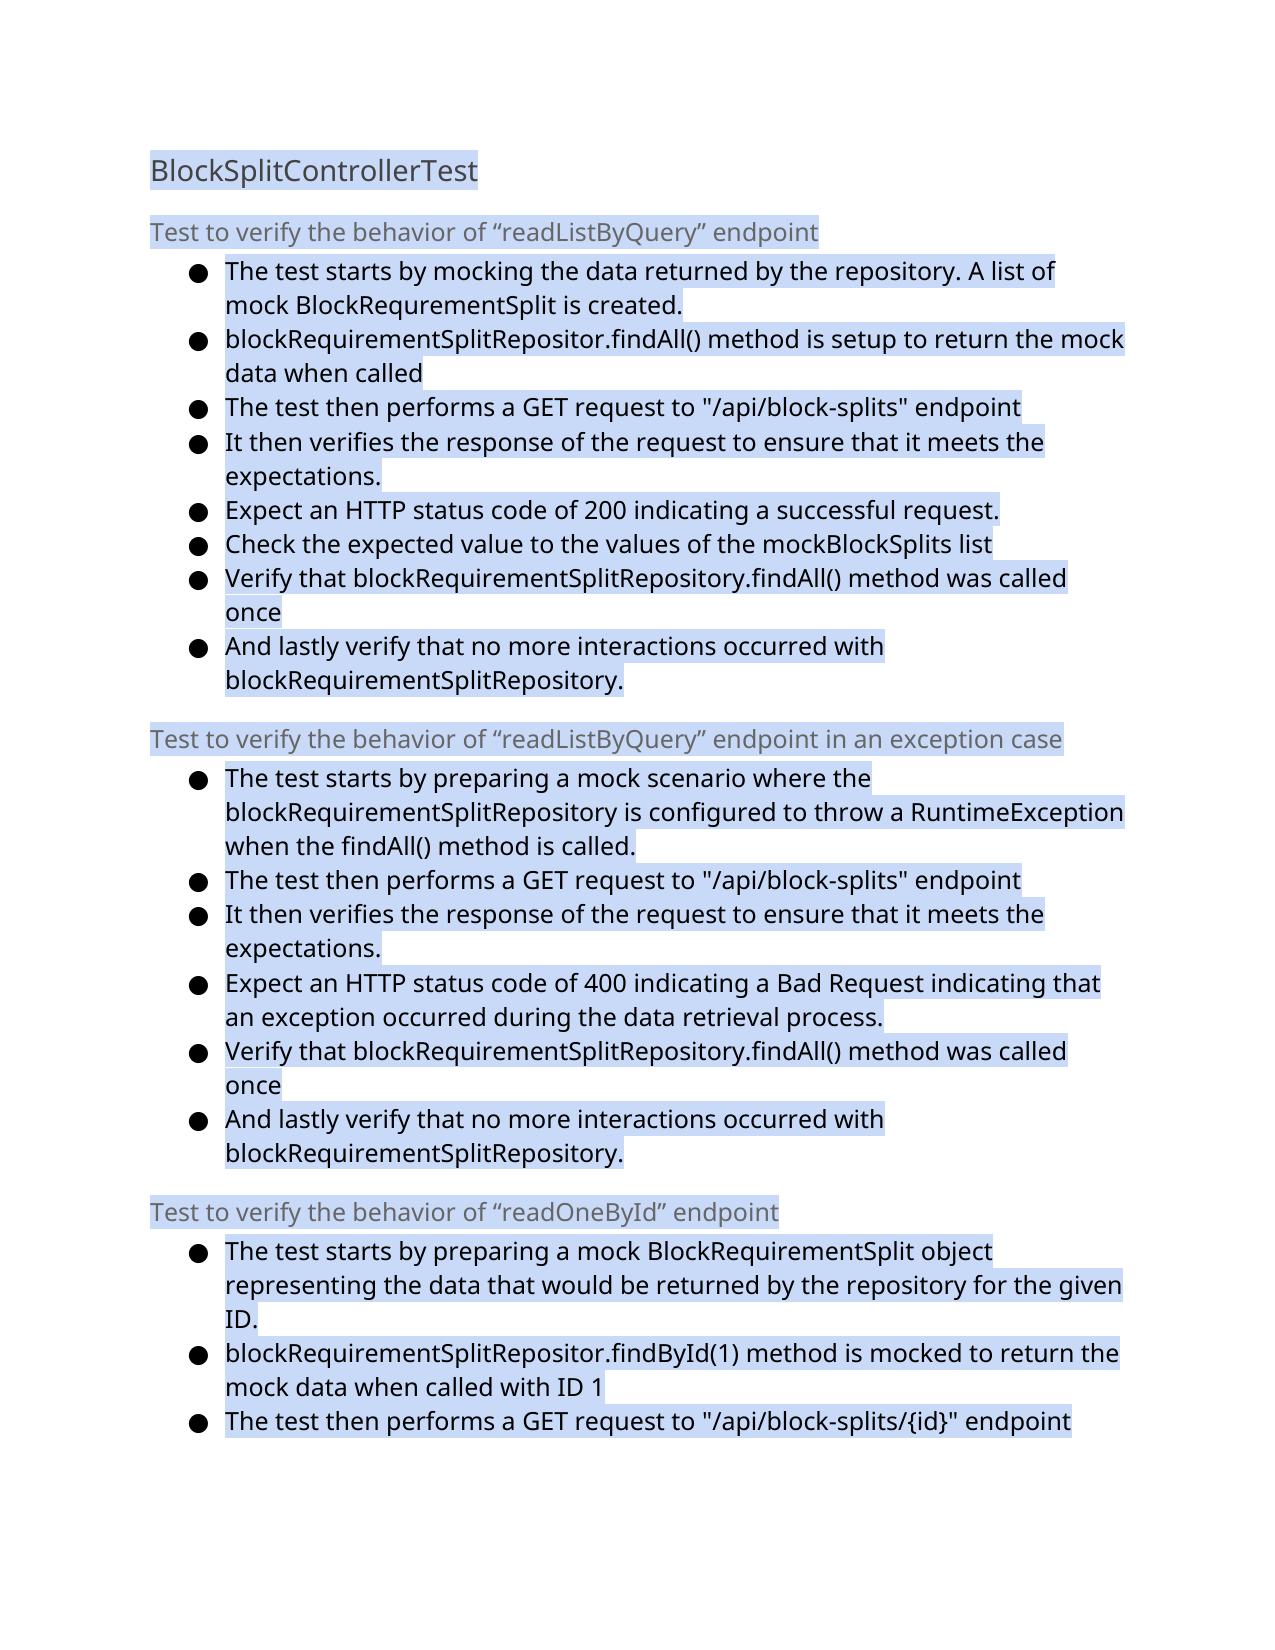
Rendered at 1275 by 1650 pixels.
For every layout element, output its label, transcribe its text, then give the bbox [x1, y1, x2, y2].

list The test starts by mocking the data returned by the repository. A list of mock BlockRequrementSplit is created. [187, 254, 1125, 322]
text Test to verify the behavior of “readOneById” endpoint [150, 1194, 1125, 1229]
list blockRequirementSplitRepositor.findById(1) method is mocked to return the mock data when called with ID 1 [187, 1336, 1125, 1404]
list It then verifies the response of the request to ensure that it meets the expectations. [187, 424, 1125, 492]
list Check the expected value to the values of the mockBlockSplits list [187, 526, 1125, 560]
list Expect an HTTP status code of 400 indicating a Bad Request indicating that an exception occurred during the data retrieval process. [187, 965, 1125, 1033]
list The test starts by preparing a mock BlockRequirementSplit object representing the data that would be returned by the repository for the given ID. [187, 1234, 1125, 1336]
list blockRequirementSplitRepositor.findAll() method is setup to return the mock data when called [187, 322, 1125, 390]
list The test then performs a GET request to "/api/block-splits" endpoint [187, 390, 1125, 424]
text Test to verify the behavior of “readListByQuery” endpoint [150, 215, 1125, 249]
text BlockSplitControllerTest [150, 150, 1125, 190]
list Expect an HTTP status code of 200 indicating a successful request. [187, 492, 1125, 526]
list Verify that blockRequirementSplitRepository.findAll() method was called once [187, 560, 1125, 628]
list The test starts by preparing a mock scenario where the blockRequirementSplitRepository is configured to throw a RuntimeException when the findAll() method is called. [187, 761, 1125, 863]
list The test then performs a GET request to "/api/block-splits/{id}" endpoint [187, 1404, 1125, 1438]
list And lastly verify that no more interactions occurred with blockRequirementSplitRepository. [187, 1101, 1125, 1169]
list The test then performs a GET request to "/api/block-splits" endpoint [187, 863, 1125, 897]
list Verify that blockRequirementSplitRepository.findAll() method was called once [187, 1033, 1125, 1101]
text Test to verify the behavior of “readListByQuery” endpoint in an exception case [150, 722, 1125, 756]
list It then verifies the response of the request to ensure that it meets the expectations. [187, 897, 1125, 965]
list And lastly verify that no more interactions occurred with blockRequirementSplitRepository. [187, 628, 1125, 697]
